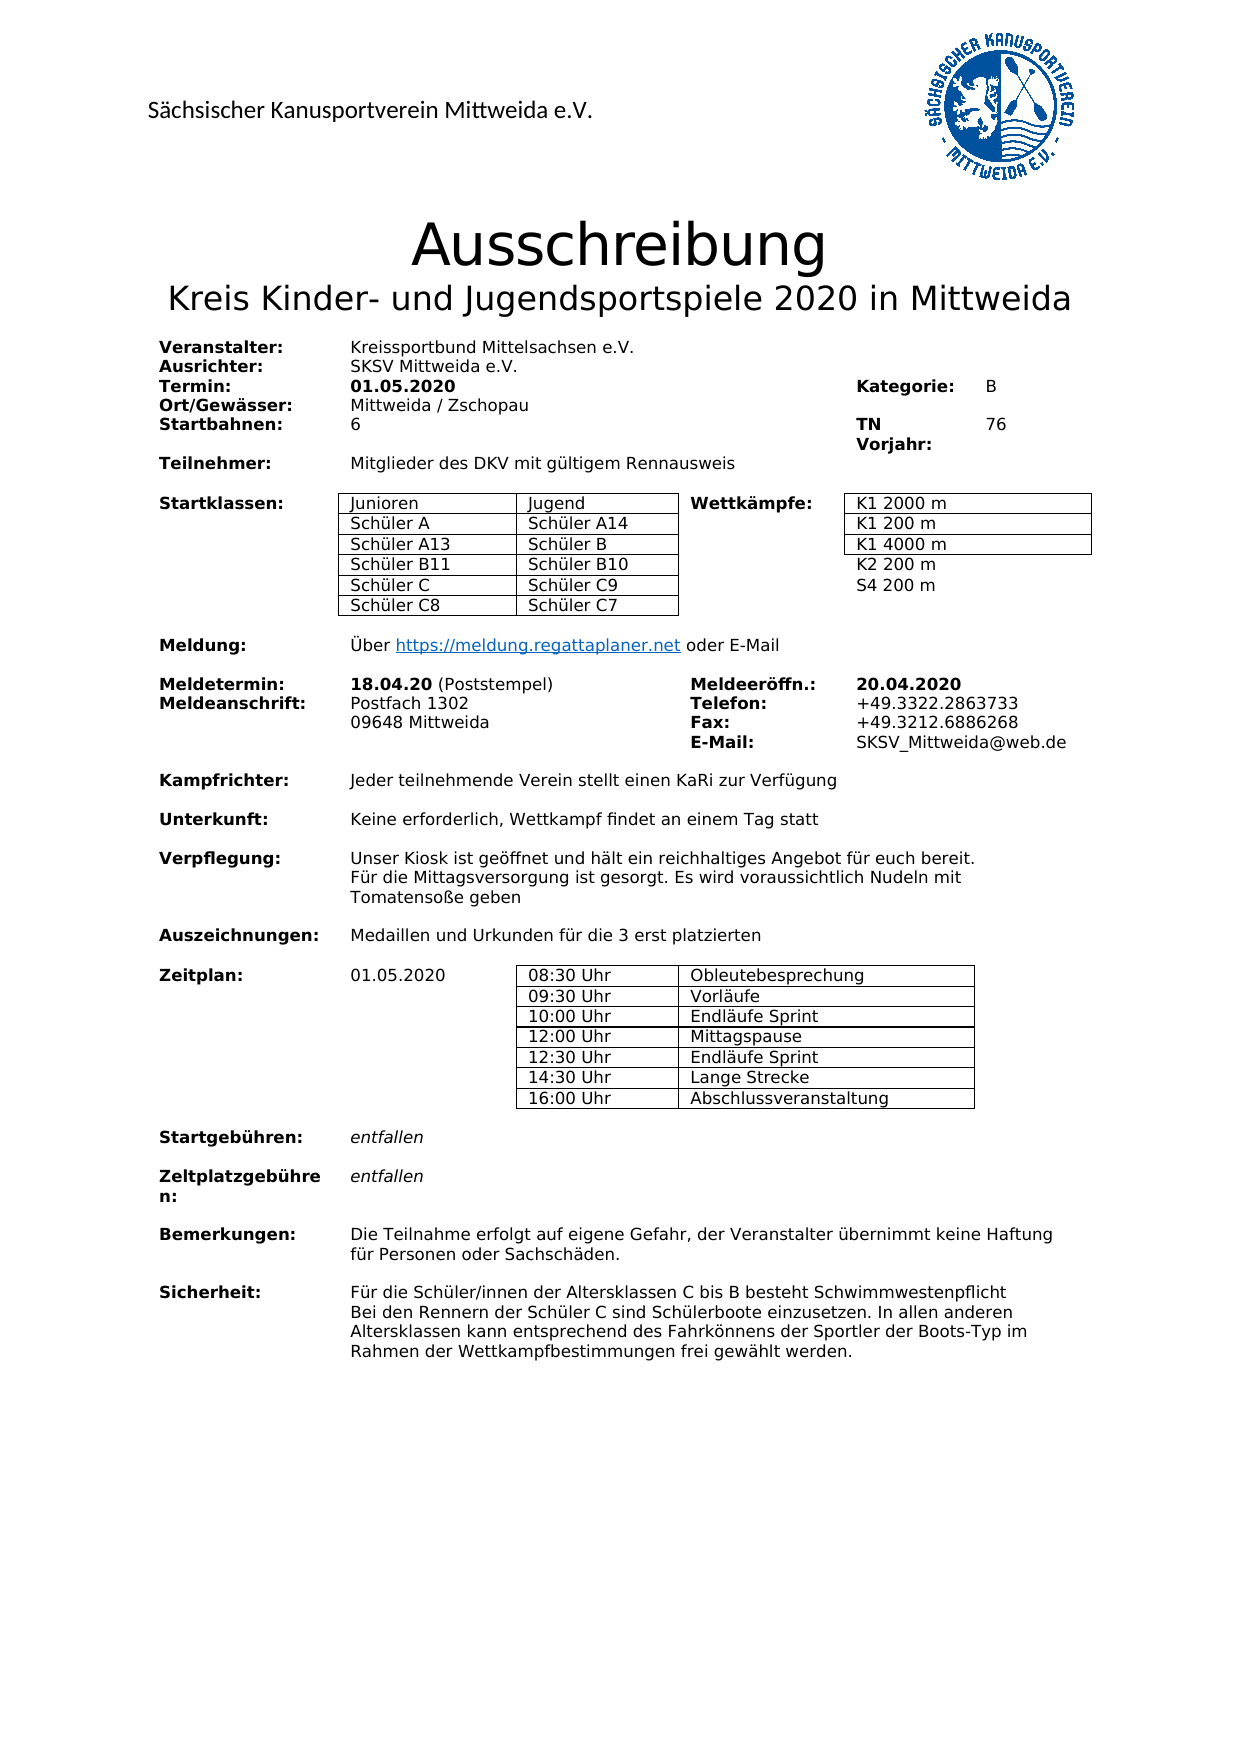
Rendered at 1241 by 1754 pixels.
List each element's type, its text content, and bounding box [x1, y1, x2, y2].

table_cell [845, 791, 974, 810]
table_cell [339, 1148, 517, 1167]
table_cell [148, 595, 338, 615]
table_cell Vorläufe [679, 987, 974, 1006]
table_cell SKSV Mittweida e.V. [339, 357, 845, 377]
table_cell [845, 752, 1092, 771]
table_cell [679, 554, 845, 574]
table_cell K1 2000 m [845, 494, 1091, 513]
table_cell [517, 752, 679, 771]
table_cell Ausrichter: [148, 357, 339, 377]
table_cell [339, 1026, 516, 1047]
table_cell [975, 986, 1092, 1006]
table_cell [339, 616, 517, 636]
table_cell Startklassen: [148, 493, 338, 513]
table_cell Endläufe Sprint [679, 1048, 974, 1067]
table_cell Mitglieder des DKV mit gültigem Rennausweis [339, 454, 845, 473]
table_cell [845, 946, 974, 965]
table_cell Die Teilnahme erfolgt auf eigene Gefahr, der Veranstalter übernimmt keine Haftung für Personen oder Sachschäden. [339, 1225, 1092, 1264]
table_cell [974, 595, 1092, 615]
table_cell Endläufe Sprint [679, 1007, 974, 1026]
table_cell [679, 1148, 752, 1167]
table_cell [148, 946, 339, 965]
table_cell 20.04.2020 [845, 675, 1092, 694]
table_cell [974, 1129, 1092, 1148]
table_cell Termin: [148, 377, 339, 396]
table_cell [974, 791, 1092, 810]
table_cell Schüler B [517, 535, 678, 554]
table_cell Unterkunft: [148, 810, 339, 829]
table_cell [148, 1026, 339, 1047]
table_cell [339, 474, 845, 493]
table_cell [679, 377, 845, 396]
table_cell [148, 733, 339, 752]
table_cell Zeltplatzgebühren: [148, 1167, 339, 1206]
table_cell Telefon: [679, 694, 845, 713]
table_cell Mittweida / Zschopau [339, 396, 679, 415]
table_cell Auszeichnungen: [148, 926, 339, 946]
table_cell [339, 655, 1092, 674]
table_cell [974, 615, 1092, 636]
table_cell [752, 1148, 845, 1167]
table_cell B [974, 377, 1092, 396]
table_cell 16:00 Uhr [517, 1089, 678, 1108]
table_cell Schüler B10 [517, 555, 678, 574]
table_cell [339, 1006, 516, 1026]
table_cell Lange Strecke [679, 1068, 974, 1088]
table_cell 09:30 Uhr [517, 987, 678, 1006]
table_cell [974, 396, 1092, 415]
table_cell [148, 752, 339, 771]
table_cell [974, 1167, 1092, 1206]
table_cell [339, 986, 516, 1006]
table_cell 18.04.20 (Poststempel) [339, 675, 679, 694]
table_cell [974, 1148, 1092, 1167]
table_cell Schüler A14 [517, 514, 678, 534]
table_cell Kampfrichter: [148, 771, 339, 791]
table_cell [845, 926, 974, 946]
table_cell Schüler C7 [517, 596, 678, 615]
table_cell Schüler C [339, 576, 516, 595]
table_header Kreissportbund Mittelsachsen e.V. [339, 338, 845, 357]
table_cell [575, 1129, 679, 1148]
table_cell [907, 1129, 974, 1148]
table_cell [148, 1006, 339, 1026]
table_cell entfallen [339, 1129, 517, 1148]
table_cell Startgebühren: [148, 1129, 339, 1148]
table_cell [148, 986, 339, 1006]
table_cell 12:00 Uhr [517, 1028, 678, 1047]
table_cell [517, 1148, 575, 1167]
table_cell [148, 534, 338, 554]
table_cell 6 [339, 415, 517, 454]
table_cell [339, 1067, 516, 1088]
table_cell Abschlussveranstaltung [679, 1089, 974, 1108]
table_cell [339, 791, 845, 810]
table_cell Kategorie: [845, 377, 974, 396]
table_header Veranstalter: [148, 338, 339, 357]
table_cell [679, 534, 844, 554]
table_cell [339, 1264, 1092, 1283]
table_cell Meldeanschrift: [148, 694, 339, 713]
table_cell [339, 752, 517, 771]
table_cell E-Mail: [679, 733, 845, 752]
table_cell [974, 771, 1092, 791]
table_cell [148, 713, 339, 733]
table_cell Keine erforderlich, Wettkampf findet an einem Tag statt [339, 810, 845, 829]
table_cell [974, 1108, 1092, 1128]
table_cell [975, 1006, 1092, 1026]
table_cell [845, 1206, 974, 1225]
title Ausschreibung [148, 211, 1093, 279]
table_cell [148, 1067, 339, 1088]
table_cell [845, 454, 974, 473]
table_cell Meldetermin: [148, 675, 339, 694]
table_cell [517, 616, 679, 636]
table_cell [679, 1109, 845, 1128]
table_cell Wettkämpfe: [679, 493, 844, 513]
table_cell [679, 1167, 845, 1206]
table_cell [148, 1047, 339, 1067]
table_cell [845, 810, 974, 829]
table_cell 09648 Mittweida [339, 713, 517, 733]
table_cell Fax: [679, 713, 845, 733]
table_cell [974, 946, 1092, 965]
table_cell Verpflegung: [148, 849, 339, 907]
table_cell +49.3212.6886268 [845, 713, 1092, 733]
table_cell Postfach 1302 [339, 694, 517, 713]
table_header [974, 338, 1092, 357]
table_cell [517, 1167, 679, 1206]
table_cell SKSV_Mittweida@web.de [845, 733, 1092, 752]
table_cell entfallen [339, 1167, 517, 1206]
table_cell Zeitplan: [148, 965, 339, 986]
table_cell Unser Kiosk ist geöffnet und hält ein reichhaltiges Angebot für euch bereit. Für die Mittagsversorgung ist gesorgt. Es wird voraussichtlich Nudeln mit Tomatensoße geben [339, 849, 1092, 907]
table_cell [679, 575, 845, 595]
table_cell [148, 1206, 339, 1225]
table_cell Für die Schüler/innen der Altersklassen C bis B besteht Schwimmwestenpflicht Bei den Rennern der Schüler C sind Schülerboote einzusetzen. In allen anderen Altersklassen kann entsprechend des Fahrkönnens der Sportler der Boots-Typ im Rahmen der Wettkampfbestimmungen frei gewählt werden. [339, 1284, 1092, 1361]
table_cell [845, 396, 974, 415]
table_cell [517, 1206, 679, 1225]
table_cell 14:30 Uhr [517, 1068, 678, 1088]
table_cell [679, 415, 845, 454]
table_cell [148, 554, 338, 574]
table_cell [517, 415, 679, 454]
table_cell 08:30 Uhr [517, 966, 678, 986]
table_cell [975, 965, 1092, 986]
table_cell TN Vorjahr: [845, 415, 974, 454]
table_cell [845, 615, 974, 636]
table_cell [148, 830, 339, 849]
table_cell 12:30 Uhr [517, 1048, 678, 1067]
table_cell Startbahnen: [148, 415, 339, 454]
table_cell [974, 810, 1092, 829]
table_cell K1 4000 m [845, 535, 1091, 554]
table_cell [517, 694, 679, 713]
table_cell [339, 1206, 517, 1225]
table_cell Teilnehmer: [148, 454, 339, 473]
table_cell Schüler B11 [339, 555, 516, 574]
table_cell [339, 1088, 516, 1108]
table_cell [148, 1264, 339, 1283]
table_cell [148, 474, 339, 493]
table_cell [974, 1206, 1092, 1225]
table_cell [975, 1047, 1092, 1067]
table_cell [974, 926, 1092, 946]
table_cell [148, 791, 339, 810]
table_cell [845, 1129, 907, 1148]
table_cell [974, 830, 1092, 849]
table_cell Meldeeröffn.: [679, 675, 845, 694]
table_cell [974, 357, 1092, 377]
table_cell Ort/Gewässer: [148, 396, 339, 415]
table_cell [339, 830, 845, 849]
table_cell [339, 1108, 517, 1128]
table_cell [339, 907, 1092, 926]
table_cell [907, 1148, 974, 1167]
table_cell [148, 575, 338, 595]
table_cell 01.05.2020 [339, 965, 516, 986]
table_cell [339, 946, 845, 965]
table_cell S4 200 m [845, 575, 1092, 595]
picture [920, 27, 1080, 186]
table_cell [845, 1148, 907, 1167]
table_cell [575, 1148, 679, 1167]
table_cell Obleutebesprechung [679, 966, 974, 986]
table_cell [679, 752, 845, 771]
table_cell [339, 1047, 516, 1067]
table_cell +49.3322.2863733 [845, 694, 1092, 713]
table_cell [148, 1148, 339, 1167]
table_cell Mittagspause [679, 1028, 974, 1047]
table_cell [517, 713, 679, 733]
table_cell Schüler A13 [339, 535, 516, 554]
table_cell [517, 1129, 575, 1148]
table_cell 10:00 Uhr [517, 1007, 678, 1026]
text Kreis Kinder- und Jugendsportspiele 2020 in Mittweida [148, 279, 1093, 318]
table_cell Bemerkungen: [148, 1225, 339, 1264]
table_cell [679, 513, 844, 534]
table_cell 76 [974, 415, 1092, 454]
table_cell [517, 733, 679, 752]
table_cell [845, 1109, 974, 1128]
table_cell K2 200 m [845, 555, 1092, 574]
table_cell Jeder teilnehmende Verein stellt einen KaRi zur Verfügung [339, 771, 974, 791]
table_cell [679, 1206, 845, 1225]
table_cell Über https://meldung.regattaplaner.net oder E-Mail [339, 636, 1092, 655]
table_header [845, 338, 974, 357]
table_cell [845, 357, 974, 377]
table_cell Junioren [339, 494, 516, 513]
table_cell [339, 733, 517, 752]
table_cell [975, 1026, 1092, 1047]
table_cell [679, 396, 845, 415]
table_cell Schüler A [339, 514, 516, 534]
table_cell Schüler C9 [517, 576, 678, 595]
table_cell [148, 615, 339, 636]
table_cell Meldung: [148, 636, 339, 655]
table_cell [845, 1167, 974, 1206]
table_cell [752, 1129, 845, 1148]
table_cell K1 200 m [845, 514, 1091, 534]
table_cell [974, 454, 1092, 473]
table_cell Jugend [517, 494, 678, 513]
table_cell [679, 1129, 752, 1148]
table_cell [148, 1108, 339, 1128]
table_cell Sicherheit: [148, 1284, 339, 1361]
table_cell [845, 830, 974, 849]
table_cell Schüler C8 [339, 596, 516, 615]
table_cell [148, 1088, 339, 1108]
table_cell 01.05.2020 [339, 377, 517, 396]
table_cell [974, 474, 1092, 493]
table_cell [679, 615, 845, 636]
table_cell [975, 1088, 1092, 1108]
table_cell [148, 907, 339, 926]
table_cell [517, 1109, 679, 1128]
table_cell Medaillen und Urkunden für die 3 erst platzierten [339, 926, 845, 946]
table_cell [148, 655, 339, 674]
table_cell [845, 595, 974, 615]
table_cell [975, 1067, 1092, 1088]
table_cell [845, 474, 974, 493]
table_cell [148, 513, 338, 534]
table_cell [679, 595, 845, 615]
table_cell [517, 377, 679, 396]
